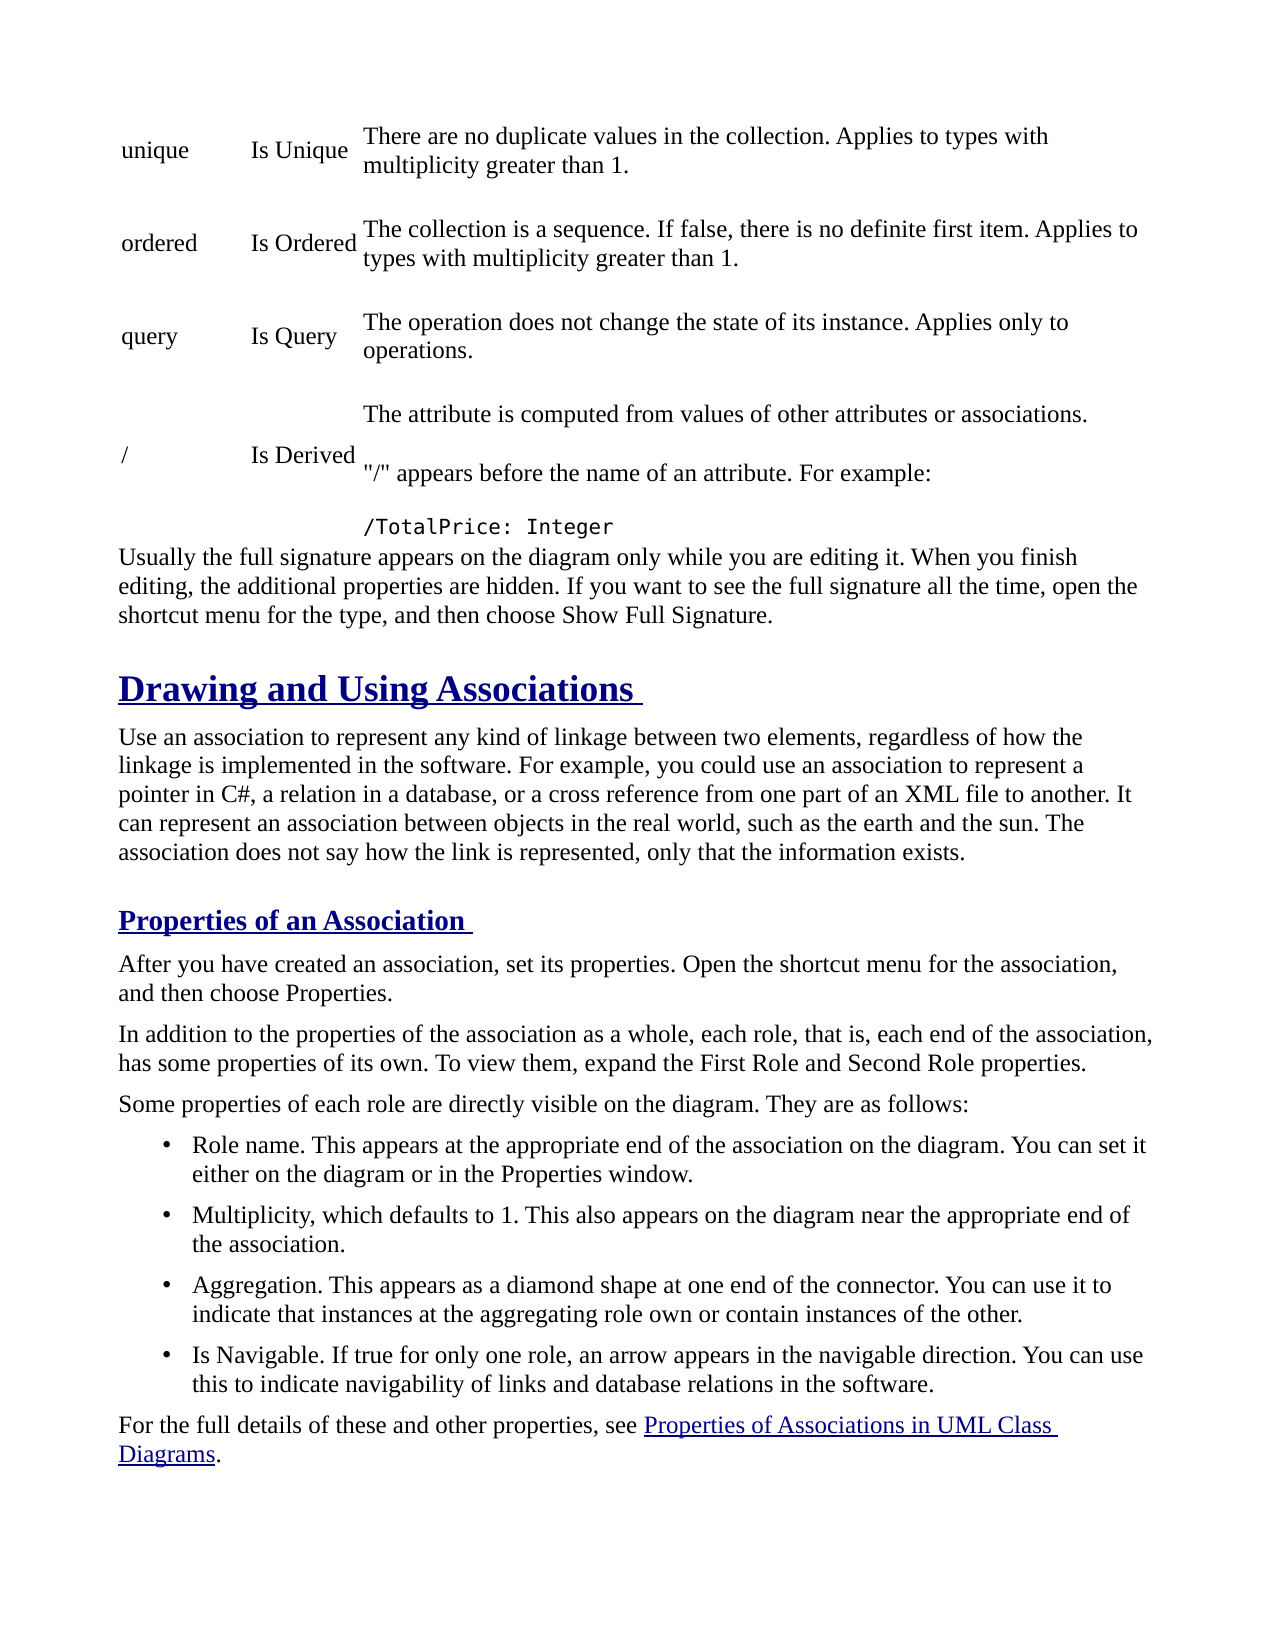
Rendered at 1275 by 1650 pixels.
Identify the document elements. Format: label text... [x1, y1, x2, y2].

table_cell Is Unique [248, 118, 360, 211]
table_cell Is Derived [248, 397, 360, 542]
text In addition to the properties of the association as a whole, each role, that is, each end of the association, has some properties of its own. To view them, expand the First Role and Second Role properties. [118, 1019, 1157, 1077]
list Aggregation. This appears as a diamond shape at one end of the connector. You can use it to indicate that instances at the aggregating role own or contain instances of the other. [162, 1270, 1157, 1328]
table_cell The attribute is computed from values of other attributes or associations. "/" appears before the name of an attribute. For example: /TotalPrice: Integer [360, 397, 1157, 542]
table_cell Is Ordered [248, 211, 360, 304]
table_cell / [118, 397, 248, 542]
text For the full details of these and other properties, see Properties of Associations in UML Class Diagrams. [118, 1410, 1157, 1468]
subtitle Properties of an Association [118, 903, 1157, 937]
list Role name. This appears at the appropriate end of the association on the diagram. You can set it either on the diagram or in the Properties window. [162, 1130, 1157, 1188]
text After you have created an association, set its properties. Open the shortcut menu for the association, and then choose Properties. [118, 949, 1157, 1007]
table_cell The operation does not change the state of its instance. Applies only to operations. [360, 304, 1157, 397]
subtitle Drawing and Using Associations [118, 666, 1157, 709]
table_cell There are no duplicate values in the collection. Applies to types with multiplicity greater than 1. [360, 118, 1157, 211]
list Multiplicity, which defaults to 1. This also appears on the diagram near the appropriate end of the association. [162, 1200, 1157, 1258]
text Usually the full signature appears on the diagram only while you are editing it. When you finish editing, the additional properties are hidden. If you want to see the full signature all the time, open the shortcut menu for the type, and then choose Show Full Signature. [118, 542, 1157, 629]
table_cell query [118, 304, 248, 397]
list Is Navigable. If true for only one role, an arrow appears in the navigable direction. You can use this to indicate navigability of links and database relations in the software. [162, 1340, 1157, 1398]
table_cell Is Query [248, 304, 360, 397]
text Some properties of each role are directly visible on the diagram. They are as follows: [118, 1089, 1157, 1118]
table_cell unique [118, 118, 248, 211]
table_cell The collection is a sequence. If false, there is no definite first item. Applies to types with multiplicity greater than 1. [360, 211, 1157, 304]
table_cell ordered [118, 211, 248, 304]
text Use an association to represent any kind of linkage between two elements, regardless of how the linkage is implemented in the software. For example, you could use an association to represent a pointer in C#, a relation in a database, or a cross reference from one part of an XML file to another. It can represent an association between objects in the real world, such as the earth and the sun. The association does not say how the link is represented, only that the information exists. [118, 722, 1157, 866]
